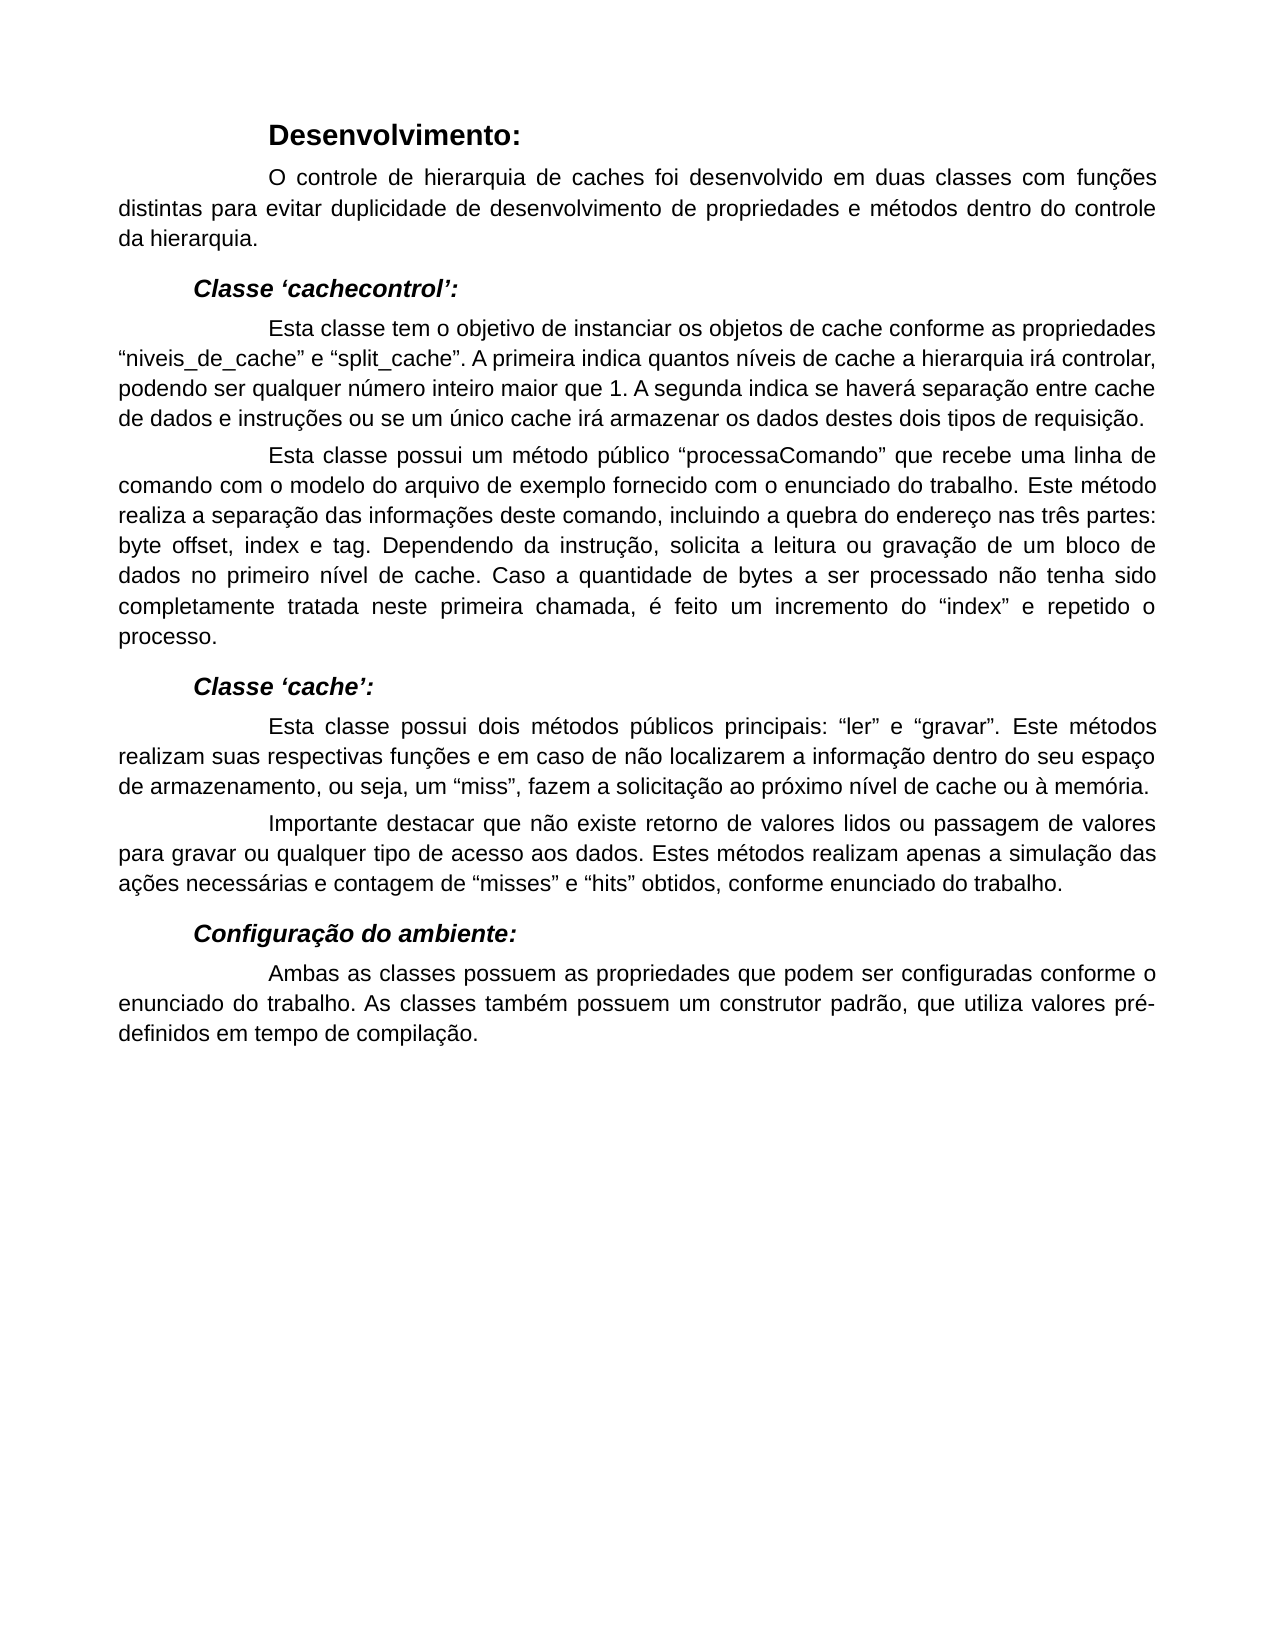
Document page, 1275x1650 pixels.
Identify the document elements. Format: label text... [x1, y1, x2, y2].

subtitle Classe ‘cache’: [118, 672, 1157, 700]
subtitle Esta classe possui um método público “processaComando” que recebe uma linha de comando com o modelo do arquivo de exemplo fornecido com o enunciado do trabalho. Este método realiza a separação das informações deste comando, incluindo a quebra do endereço nas três partes: byte offset, index e tag. Dependendo da instrução, solicita a leitura ou gravação de um bloco de dados no primeiro nível de cache. Caso a quantidade de bytes a ser processado não tenha sido completamente tratada neste primeira chamada, é feito um incremento do “index” e repetido o processo. [118, 442, 1157, 649]
subtitle Classe ‘cachecontrol’: [118, 273, 1157, 302]
subtitle Desenvolvimento: [118, 118, 1157, 152]
subtitle Esta classe possui dois métodos públicos principais: “ler” e “gravar”. Este métodos realizam suas respectivas funções e em caso de não localizarem a informação dentro do seu espaço de armazenamento, ou seja, um “miss”, fazem a solicitação ao próximo nível de cache ou à memória. [118, 713, 1157, 800]
subtitle Esta classe tem o objetivo de instanciar os objetos de cache conforme as propriedades “niveis_de_cache” e “split_cache”. A primeira indica quantos níveis de cache a hierarquia irá controlar, podendo ser qualquer número inteiro maior que 1. A segunda indica se haverá separação entre cache de dados e instruções ou se um único cache irá armazenar os dados destes dois tipos de requisição. [118, 315, 1157, 432]
subtitle Configuração do ambiente: [118, 919, 1157, 947]
subtitle Ambas as classes possuem as propriedades que podem ser configuradas conforme o enunciado do trabalho. As classes também possuem um construtor padrão, que utiliza valores pré-definidos em tempo de compilação. [118, 960, 1157, 1047]
subtitle Importante destacar que não existe retorno de valores lidos ou passagem de valores para gravar ou qualquer tipo de acesso aos dados. Estes métodos realizam apenas a simulação das ações necessárias e contagem de “misses” e “hits” obtidos, conforme enunciado do trabalho. [118, 809, 1157, 896]
subtitle O controle de hierarquia de caches foi desenvolvido em duas classes com funções distintas para evitar duplicidade de desenvolvimento de propriedades e métodos dentro do controle da hierarquia. [118, 164, 1157, 251]
